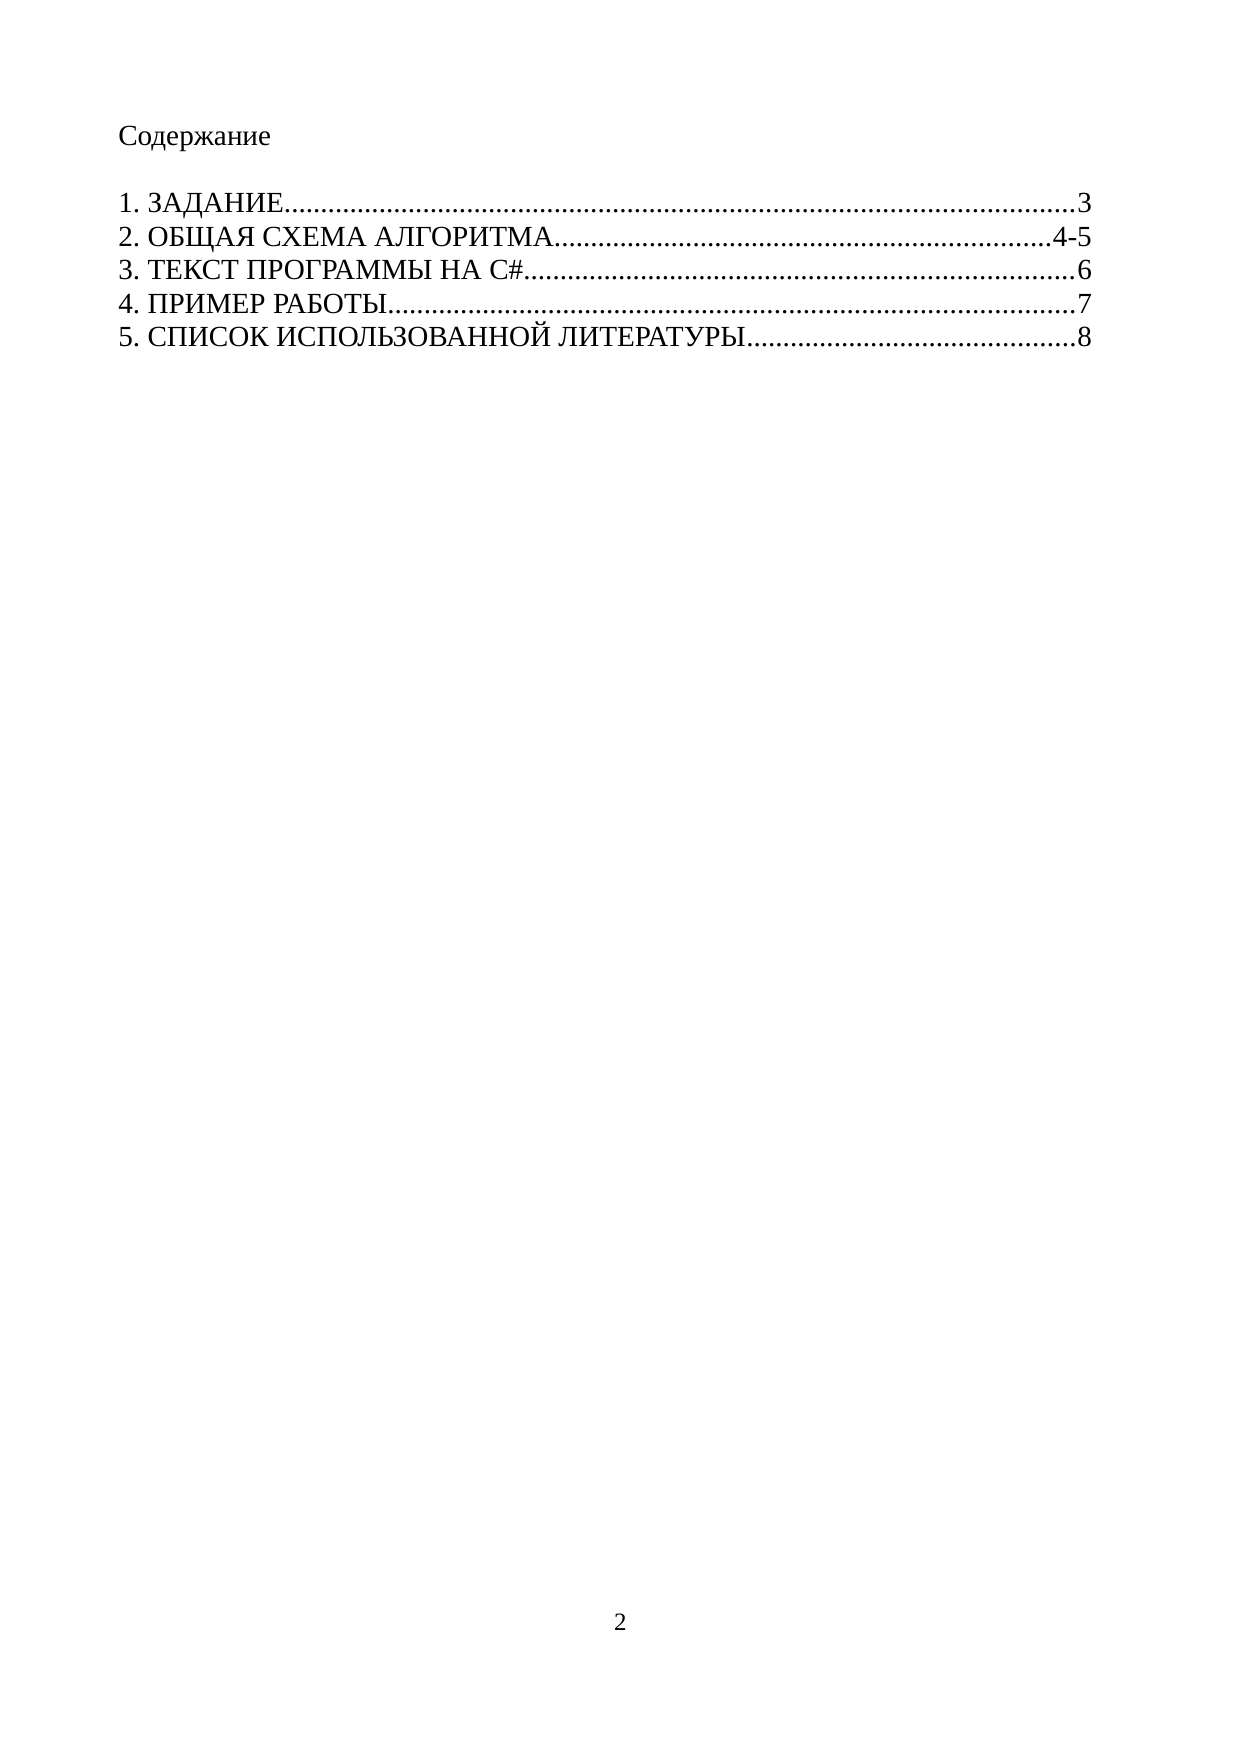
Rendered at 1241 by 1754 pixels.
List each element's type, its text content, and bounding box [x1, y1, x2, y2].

text 3. ТЕКСТ ПРОГРАММЫ НА C# 6 [118, 252, 1122, 286]
text 1. ЗАДАНИЕ 3 [118, 185, 1122, 219]
text 4. ПРИМЕР РАБОТЫ 7 [118, 286, 1122, 319]
text 2. ОБЩАЯ СХЕМА АЛГОРИТМА 4-5 [118, 219, 1122, 252]
text 5. СПИСОК ИСПОЛЬЗОВАННОЙ ЛИТЕРАТУРЫ 8 [118, 319, 1122, 360]
text Содержание [118, 118, 1122, 152]
